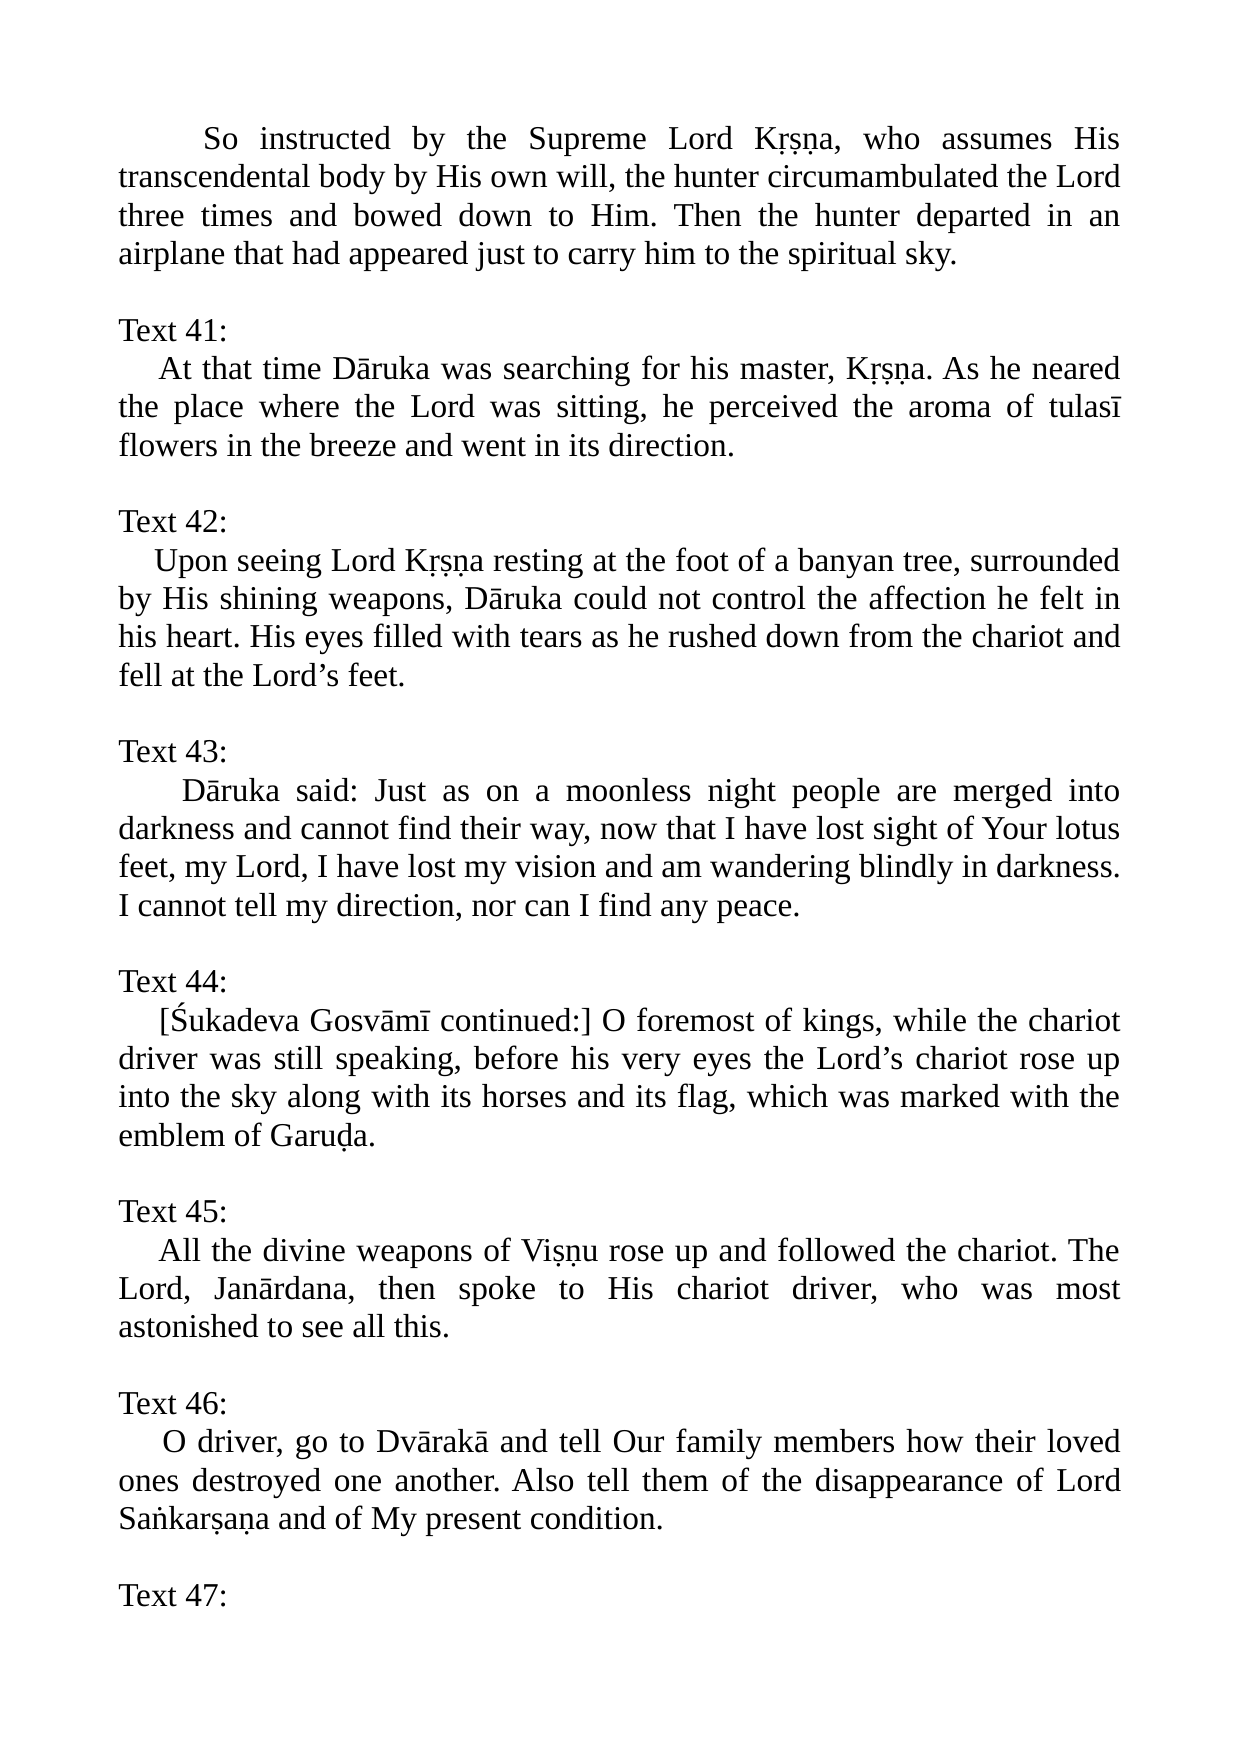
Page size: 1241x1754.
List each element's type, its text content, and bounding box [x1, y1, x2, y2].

text Text 43: [118, 731, 1122, 770]
text Text 46: [118, 1383, 1122, 1421]
text Dāruka said: Just as on a moonless night people are merged into darkness and cannot find their way, now that I have lost sight of Your lotus feet, my Lord, I have lost my vision and am wandering blindly in darkness. I cannot tell my direction, nor can I find any peace. [118, 770, 1122, 923]
text So instructed by the Supreme Lord Kṛṣṇa, who assumes His transcendental body by His own will, the hunter circumambulated the Lord three times and bowed down to Him. Then the hunter departed in an airplane that had appeared just to carry him to the spiritual sky. [118, 118, 1122, 271]
text At that time Dāruka was searching for his master, Kṛṣṇa. As he neared the place where the Lord was sitting, he perceived the aroma of tulasī flowers in the breeze and went in its direction. [118, 348, 1122, 463]
text O driver, go to Dvārakā and tell Our family members how their loved ones destroyed one another. Also tell them of the disappearance of Lord Saṅkarṣaṇa and of My present condition. [118, 1421, 1122, 1536]
text Text 44: [118, 961, 1122, 1000]
text Text 47: [118, 1575, 1122, 1613]
text Text 42: [118, 501, 1122, 540]
text [Śukadeva Gosvāmī continued:] O foremost of kings, while the chariot driver was still speaking, before his very eyes the Lord’s chariot rose up into the sky along with its horses and its flag, which was marked with the emblem of Garuḍa. [118, 1000, 1122, 1153]
text Upon seeing Lord Kṛṣṇa resting at the foot of a banyan tree, surrounded by His shining weapons, Dāruka could not control the affection he felt in his heart. His eyes filled with tears as he rushed down from the chariot and fell at the Lord’s feet. [118, 540, 1122, 693]
text Text 41: [118, 310, 1122, 348]
text All the divine weapons of Viṣṇu rose up and followed the chariot. The Lord, Janārdana, then spoke to His chariot driver, who was most astonished to see all this. [118, 1230, 1122, 1345]
text Text 45: [118, 1191, 1122, 1230]
